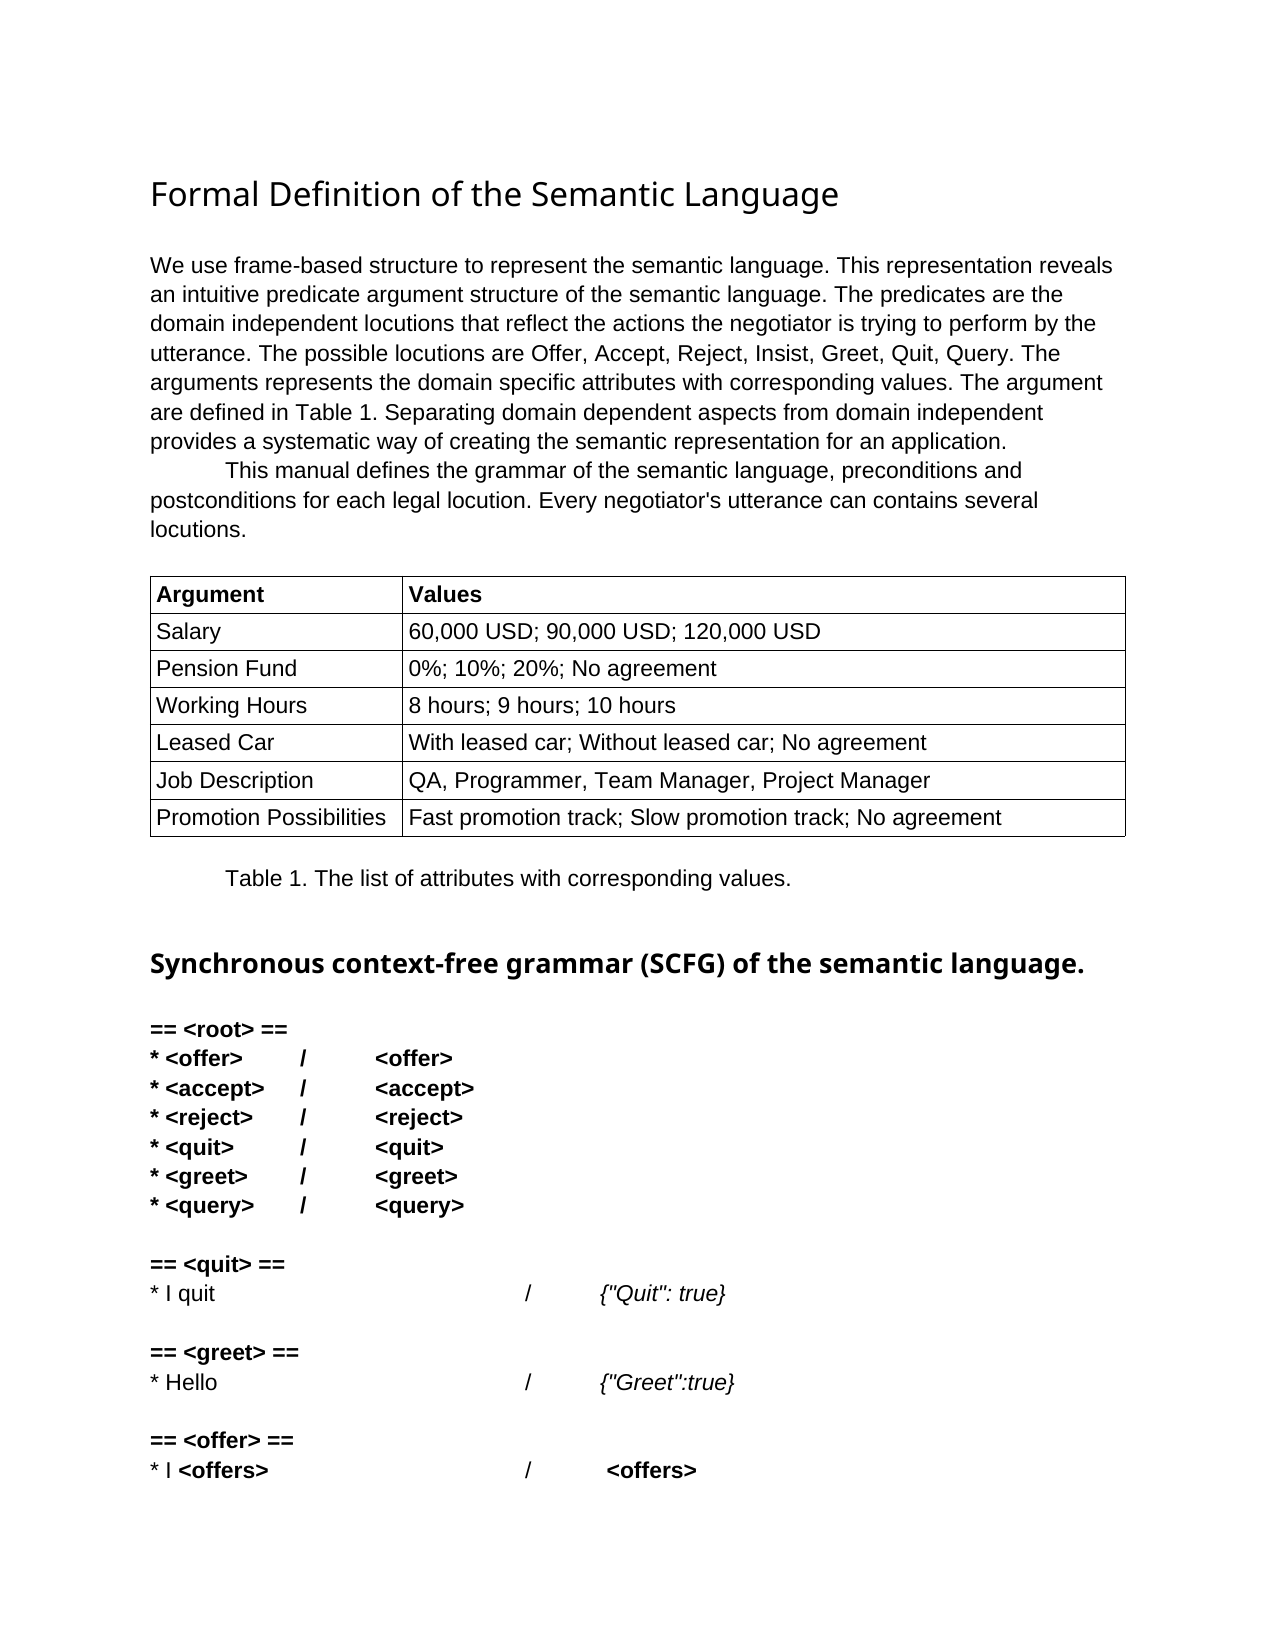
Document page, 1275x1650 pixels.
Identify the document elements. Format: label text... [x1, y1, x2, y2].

table_cell Promotion Possibilities [151, 800, 402, 836]
text * <greet> / <greet> [150, 1163, 1125, 1189]
table_cell 60,000 USD; 90,000 USD; 120,000 USD [403, 614, 1125, 650]
table_cell 0%; 10%; 20%; No agreement [403, 651, 1125, 687]
text This manual defines the grammar of the semantic language, preconditions and postconditions for each legal locution. Every negotiator's utterance can contains several locutions. [150, 458, 1125, 542]
text * <reject> / <reject> [150, 1105, 1125, 1130]
text == <root> == [150, 1017, 1125, 1042]
table_cell Job Description [151, 762, 402, 799]
table_cell Salary [151, 614, 402, 650]
text * <quit> / <quit> [150, 1134, 1125, 1160]
text * <offer> / <offer> [150, 1046, 1125, 1072]
subtitle Synchronous context-free grammar (SCFG) of the semantic language. [150, 945, 1125, 982]
text * I quit / {"Quit": true} [150, 1281, 1125, 1307]
text == <quit> == [150, 1252, 1125, 1277]
text Table 1. The list of attributes with corresponding values. [150, 865, 1125, 891]
table_cell QA, Programmer, Team Manager, Project Manager [403, 762, 1125, 799]
table_cell With leased car; Without leased car; No agreement [403, 725, 1125, 761]
text We use frame-based structure to represent the semantic language. This representation reveals an intuitive predicate argument structure of the semantic language. The predicates are the domain independent locutions that reflect the actions the negotiator is trying to perform by the utterance. The possible locutions are Offer, Accept, Reject, Insist, Greet, Quit, Query. The arguments represents the domain specific attributes with corresponding values. The argument are defined in Table 1. Separating domain dependent aspects from domain independent provides a systematic way of creating the semantic representation for an application. [150, 252, 1125, 454]
text * I <offers> / <offers> [150, 1457, 1125, 1483]
subtitle Formal Definition of the Semantic Language [150, 171, 1125, 216]
text == <offer> == [150, 1428, 1125, 1453]
table_cell Working Hours [151, 688, 402, 724]
table_header Argument [151, 577, 402, 613]
table_cell Leased Car [151, 725, 402, 761]
text * <query> / <query> [150, 1193, 1125, 1218]
table_header Values [403, 577, 1125, 613]
table_cell Fast promotion track; Slow promotion track; No agreement [403, 800, 1125, 836]
table_cell Pension Fund [151, 651, 402, 687]
text * Hello / {"Greet":true} [150, 1369, 1125, 1395]
text * <accept> / <accept> [150, 1075, 1125, 1101]
text == <greet> == [150, 1340, 1125, 1365]
table_cell 8 hours; 9 hours; 10 hours [403, 688, 1125, 724]
